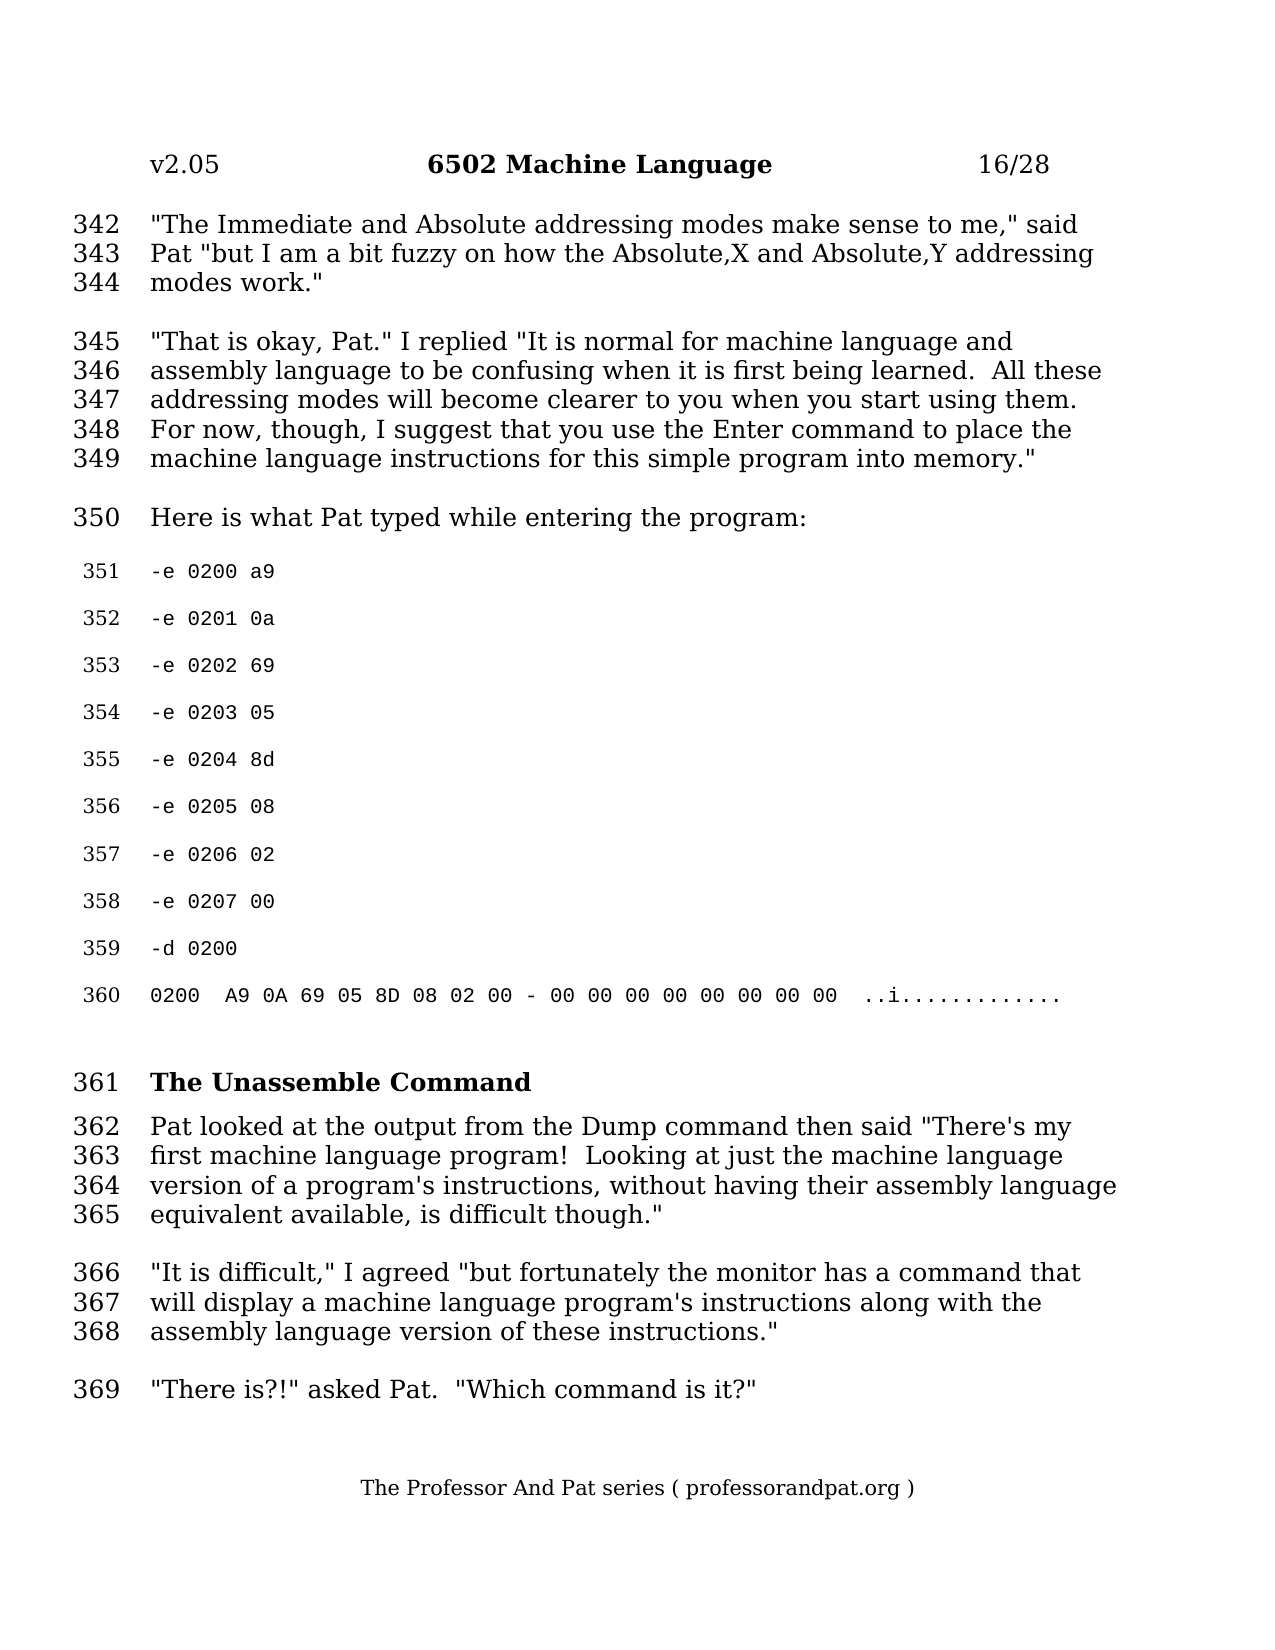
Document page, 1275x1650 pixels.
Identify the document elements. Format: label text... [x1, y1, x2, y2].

text -d 0200 [150, 938, 1125, 961]
text "The Immediate and Absolute addressing modes make sense to me," said Pat "but I am a bit fuzzy on how the Absolute,X and Absolute,Y addressing modes work." [150, 210, 1125, 298]
text -e 0202 69 [150, 655, 1125, 679]
text "It is difficult," I agreed "but fortunately the monitor has a command that will display a machine language program's instructions along with the assembly language version of these instructions." [150, 1259, 1125, 1346]
text -e 0201 0a [150, 608, 1125, 632]
text Pat looked at the output from the Dump command then said "There's my first machine language program! Looking at just the machine language version of a program's instructions, without having their assembly language equivalent available, is difficult though." [150, 1112, 1125, 1229]
text -e 0207 00 [150, 891, 1125, 914]
text -e 0204 8d [150, 749, 1125, 773]
text "That is okay, Pat." I replied "It is normal for machine language and assembly language to be confusing when it is first being learned. All these addressing modes will become clearer to you when you start using them. For now, though, I suggest that you use the Enter command to place the machine language instructions for this simple program into memory." [150, 327, 1125, 473]
text -e 0205 08 [150, 797, 1125, 820]
text -e 0200 a9 [150, 561, 1125, 585]
text "There is?!" asked Pat. "Which command is it?" [150, 1376, 1125, 1405]
subtitle The Unassemble Command [150, 1068, 1125, 1097]
text Here is what Pat typed while entering the program: [150, 503, 1125, 532]
text 0200 A9 0A 69 05 8D 08 02 00 - 00 00 00 00 00 00 00 00 ..i............. [150, 985, 1125, 1008]
text -e 0206 02 [150, 844, 1125, 867]
text -e 0203 05 [150, 702, 1125, 726]
